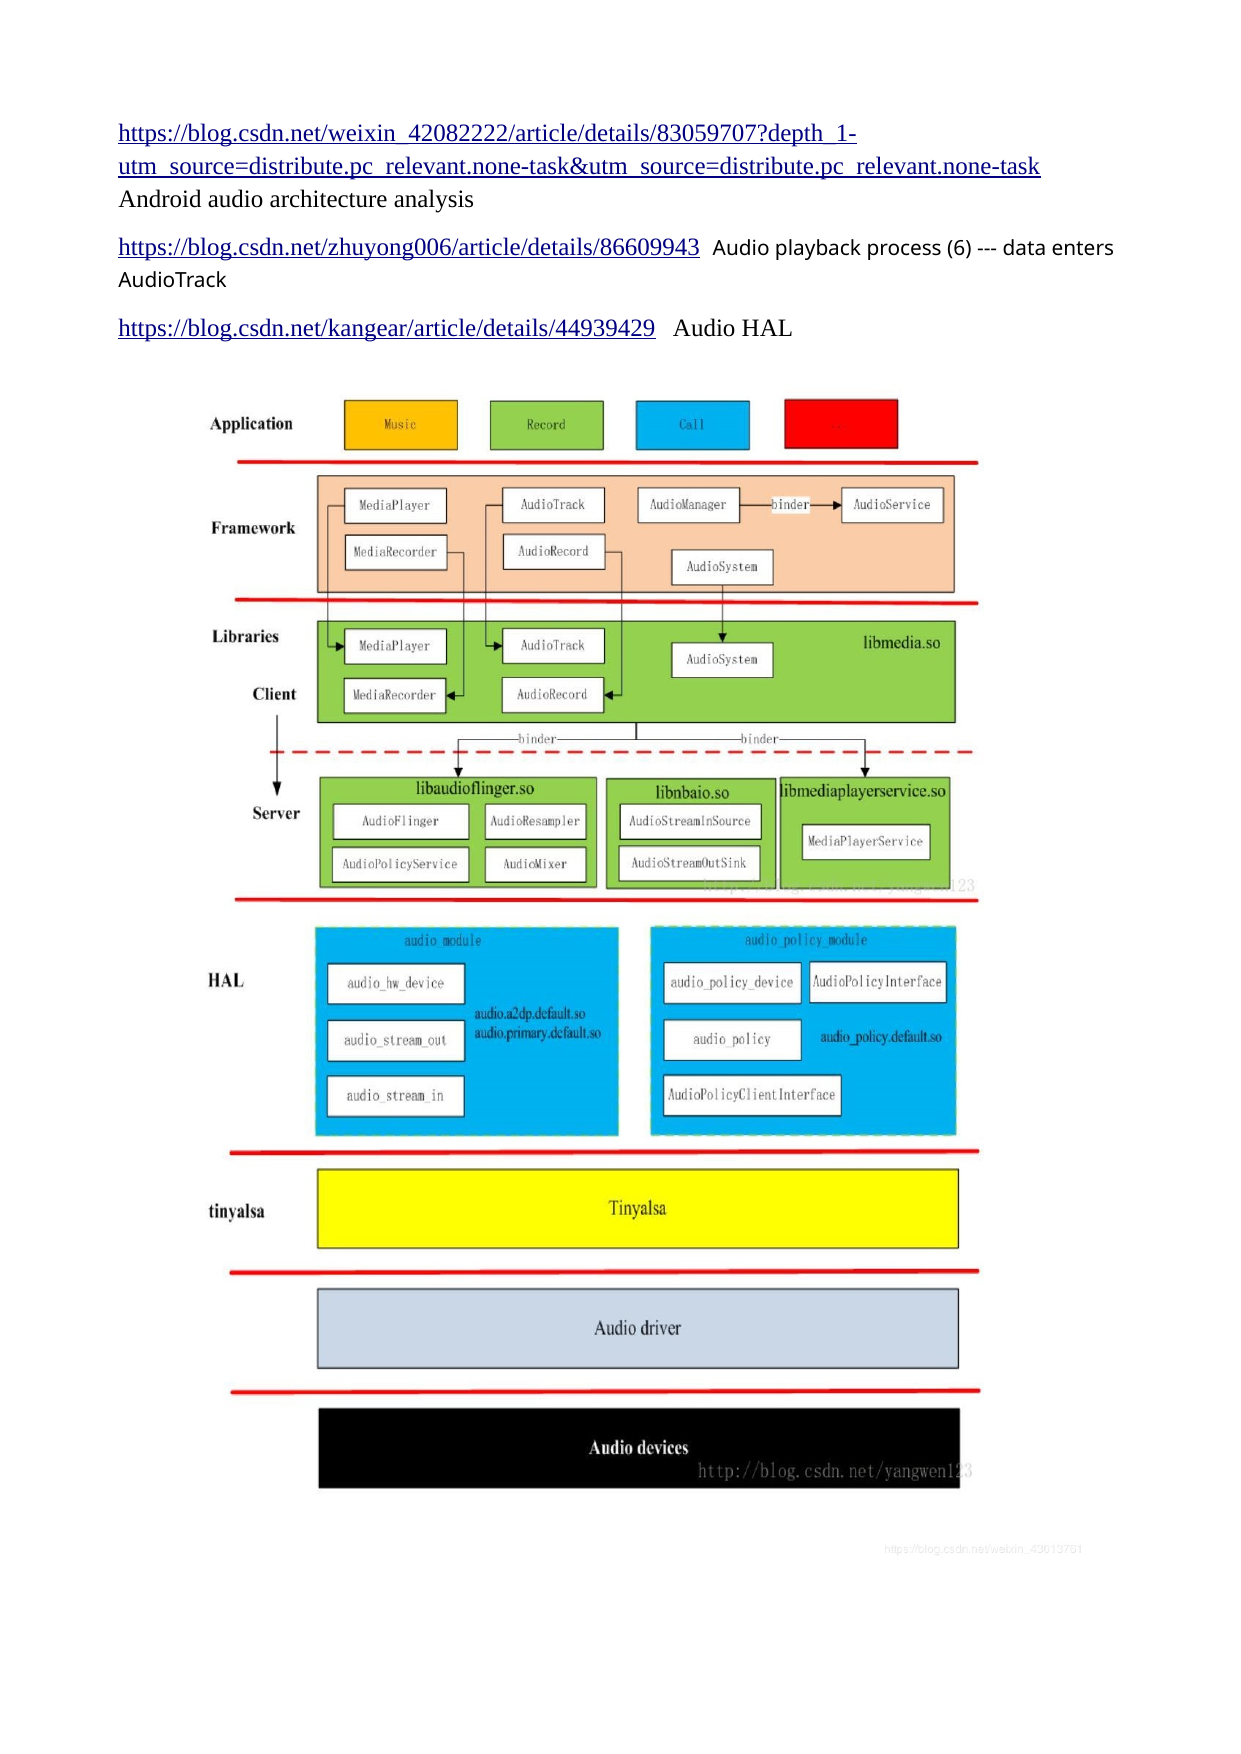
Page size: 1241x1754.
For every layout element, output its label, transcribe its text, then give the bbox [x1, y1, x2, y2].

text https://blog.csdn.net/zhuyong006/article/details/86609943 Audio playback process (6) --- data enters AudioTrack [118, 232, 1122, 294]
text https://blog.csdn.net/kangear/article/details/44939429 Audio HAL [118, 313, 1122, 341]
picture [153, 360, 1087, 1562]
text https://blog.csdn.net/weixin_42082222/article/details/83059707?depth_1-utm_source=distribute.pc_relevant.none-task&utm_source=distribute.pc_relevant.none-task Android audio architecture analysis [118, 118, 1122, 213]
